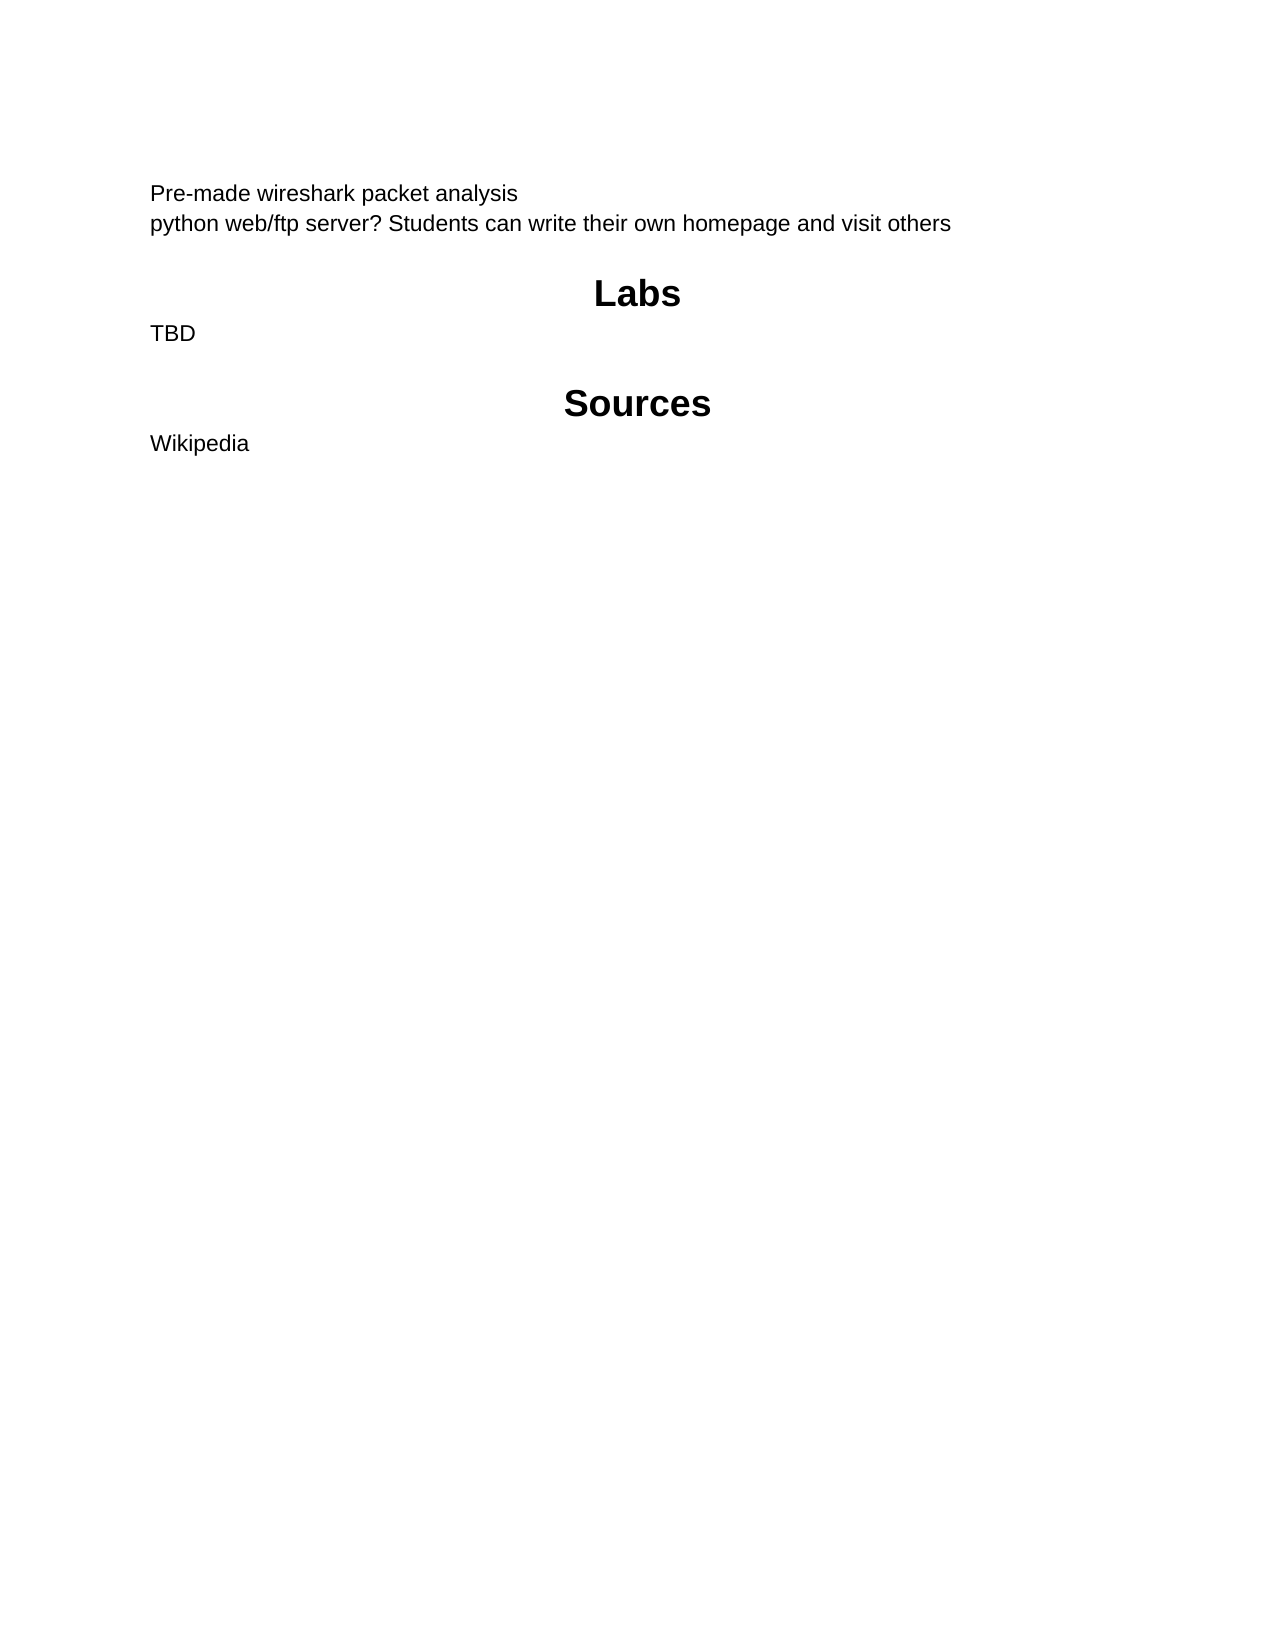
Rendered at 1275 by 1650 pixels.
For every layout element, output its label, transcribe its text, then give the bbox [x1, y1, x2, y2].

text python web/ftp server? Students can write their own homepage and visit others [150, 210, 1125, 237]
text Sources [150, 381, 1125, 424]
text Wikipedia [150, 430, 1125, 457]
text Labs [150, 271, 1125, 314]
text Pre-made wireshark packet analysis [150, 180, 1125, 207]
text TBD [150, 320, 1125, 347]
